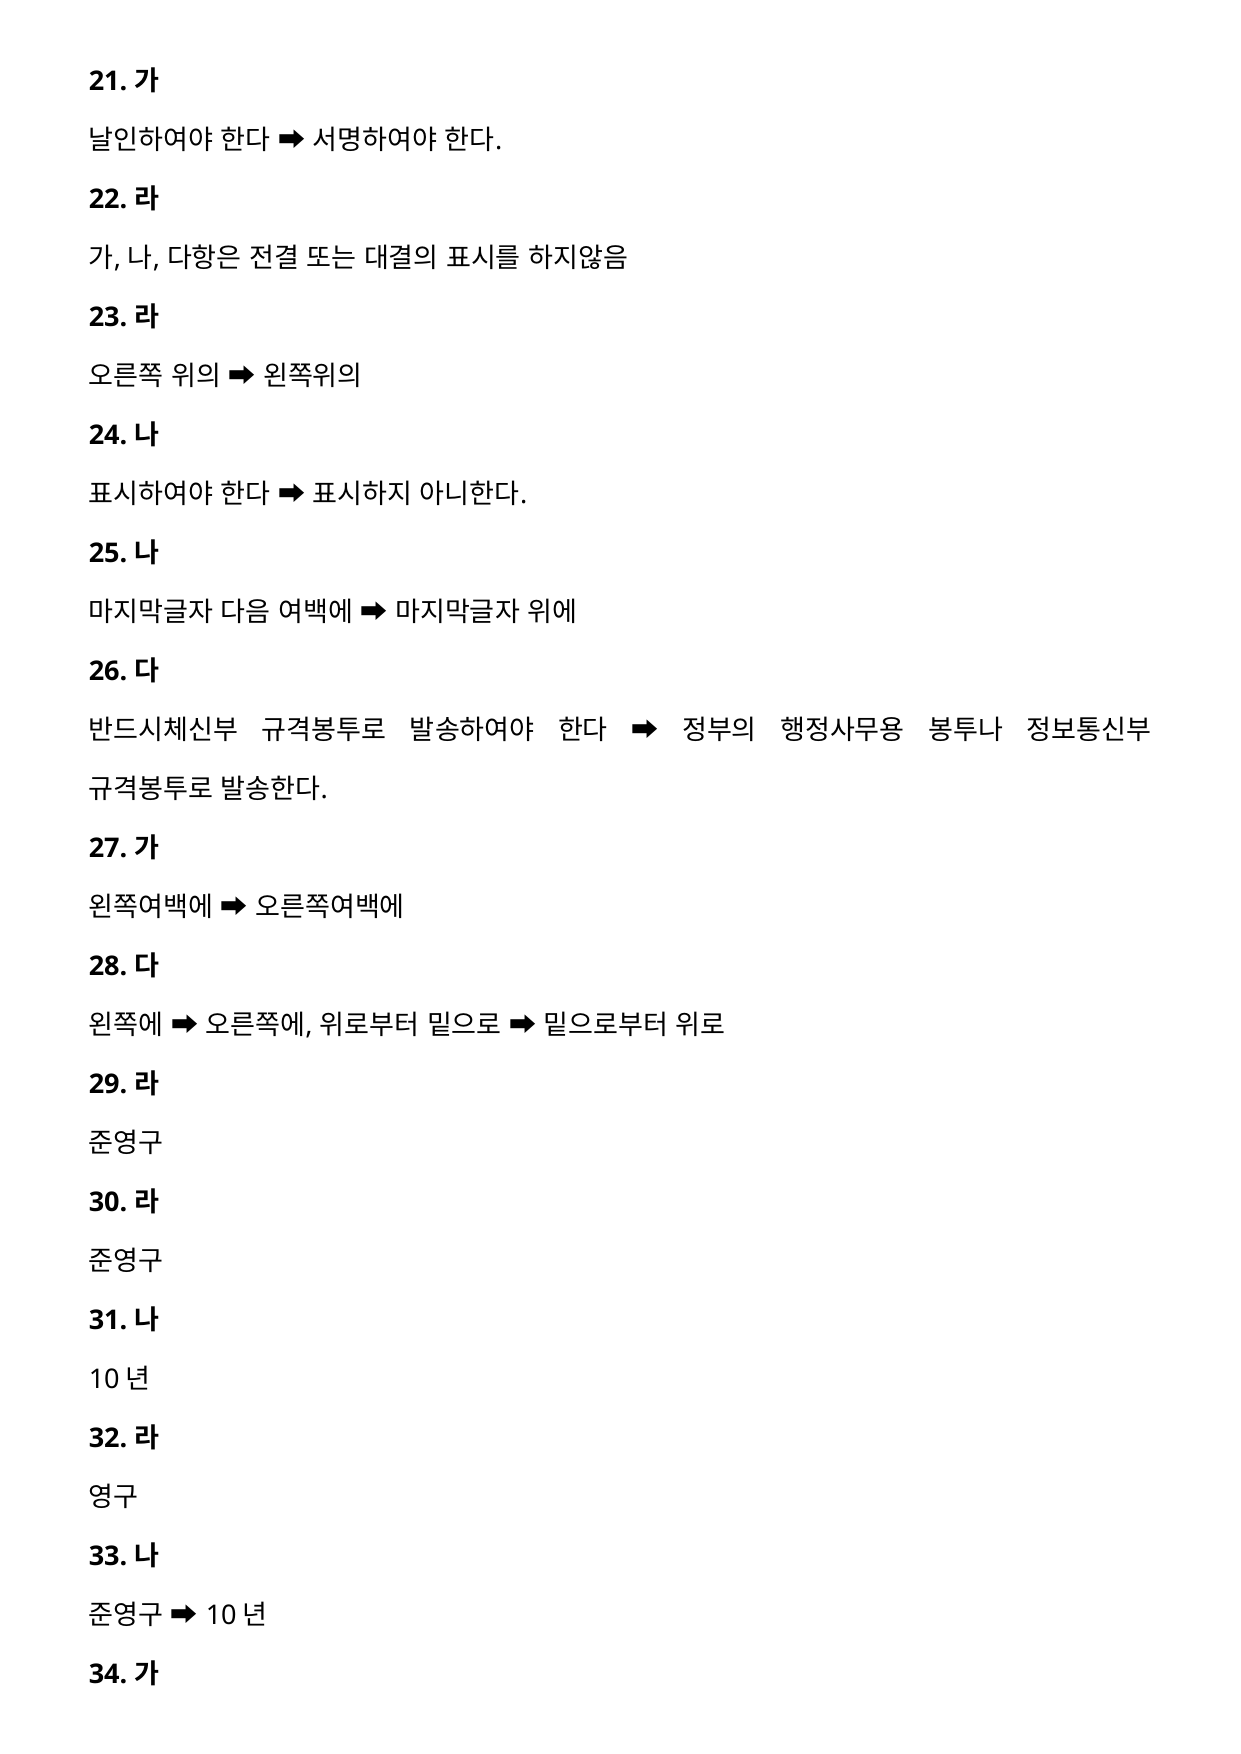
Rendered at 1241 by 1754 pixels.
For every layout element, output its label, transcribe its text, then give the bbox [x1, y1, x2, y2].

text 30. 라 [88, 1180, 1152, 1219]
text 28. 다 [88, 944, 1152, 983]
text 32. 라 [88, 1416, 1152, 1456]
text 24. 나 [88, 413, 1152, 453]
text 준영구 [88, 1121, 1152, 1161]
text 10년 [88, 1357, 1152, 1397]
text 29. 라 [88, 1062, 1152, 1102]
text 반드시체신부 규격봉투로 발송하여야 한다 ➡ 정부의 행정사무용 봉투나 정보통신부 규격봉투로 발송한다. [88, 708, 1152, 807]
text 27. 가 [88, 826, 1152, 866]
text 날인하여야 한다 ➡ 서명하여야 한다. [88, 118, 1152, 157]
text 21. 가 [88, 59, 1152, 98]
text 마지막글자 다음 여백에 ➡ 마지막글자 위에 [88, 590, 1152, 630]
text 왼쪽에 ➡ 오른쪽에, 위로부터 밑으로 ➡ 밑으로부터 위로 [88, 1003, 1152, 1043]
text 31. 나 [88, 1298, 1152, 1337]
text 준영구 [88, 1239, 1152, 1278]
text 22. 라 [88, 177, 1152, 217]
text 26. 다 [88, 649, 1152, 689]
text 가, 나, 다항은 전결 또는 대결의 표시를 하지않음 [88, 236, 1152, 276]
text 왼쪽여백에 ➡ 오른쪽여백에 [88, 885, 1152, 924]
text 25. 나 [88, 531, 1152, 571]
text 영구 [88, 1475, 1152, 1514]
text 오른쪽 위의 ➡ 왼쪽위의 [88, 354, 1152, 394]
text 23. 라 [88, 295, 1152, 335]
text 준영구 ➡ 10년 [88, 1593, 1152, 1633]
text 표시하여야 한다 ➡ 표시하지 아니한다. [88, 472, 1152, 512]
text 34. 가 [88, 1652, 1152, 1692]
text 33. 나 [88, 1534, 1152, 1573]
